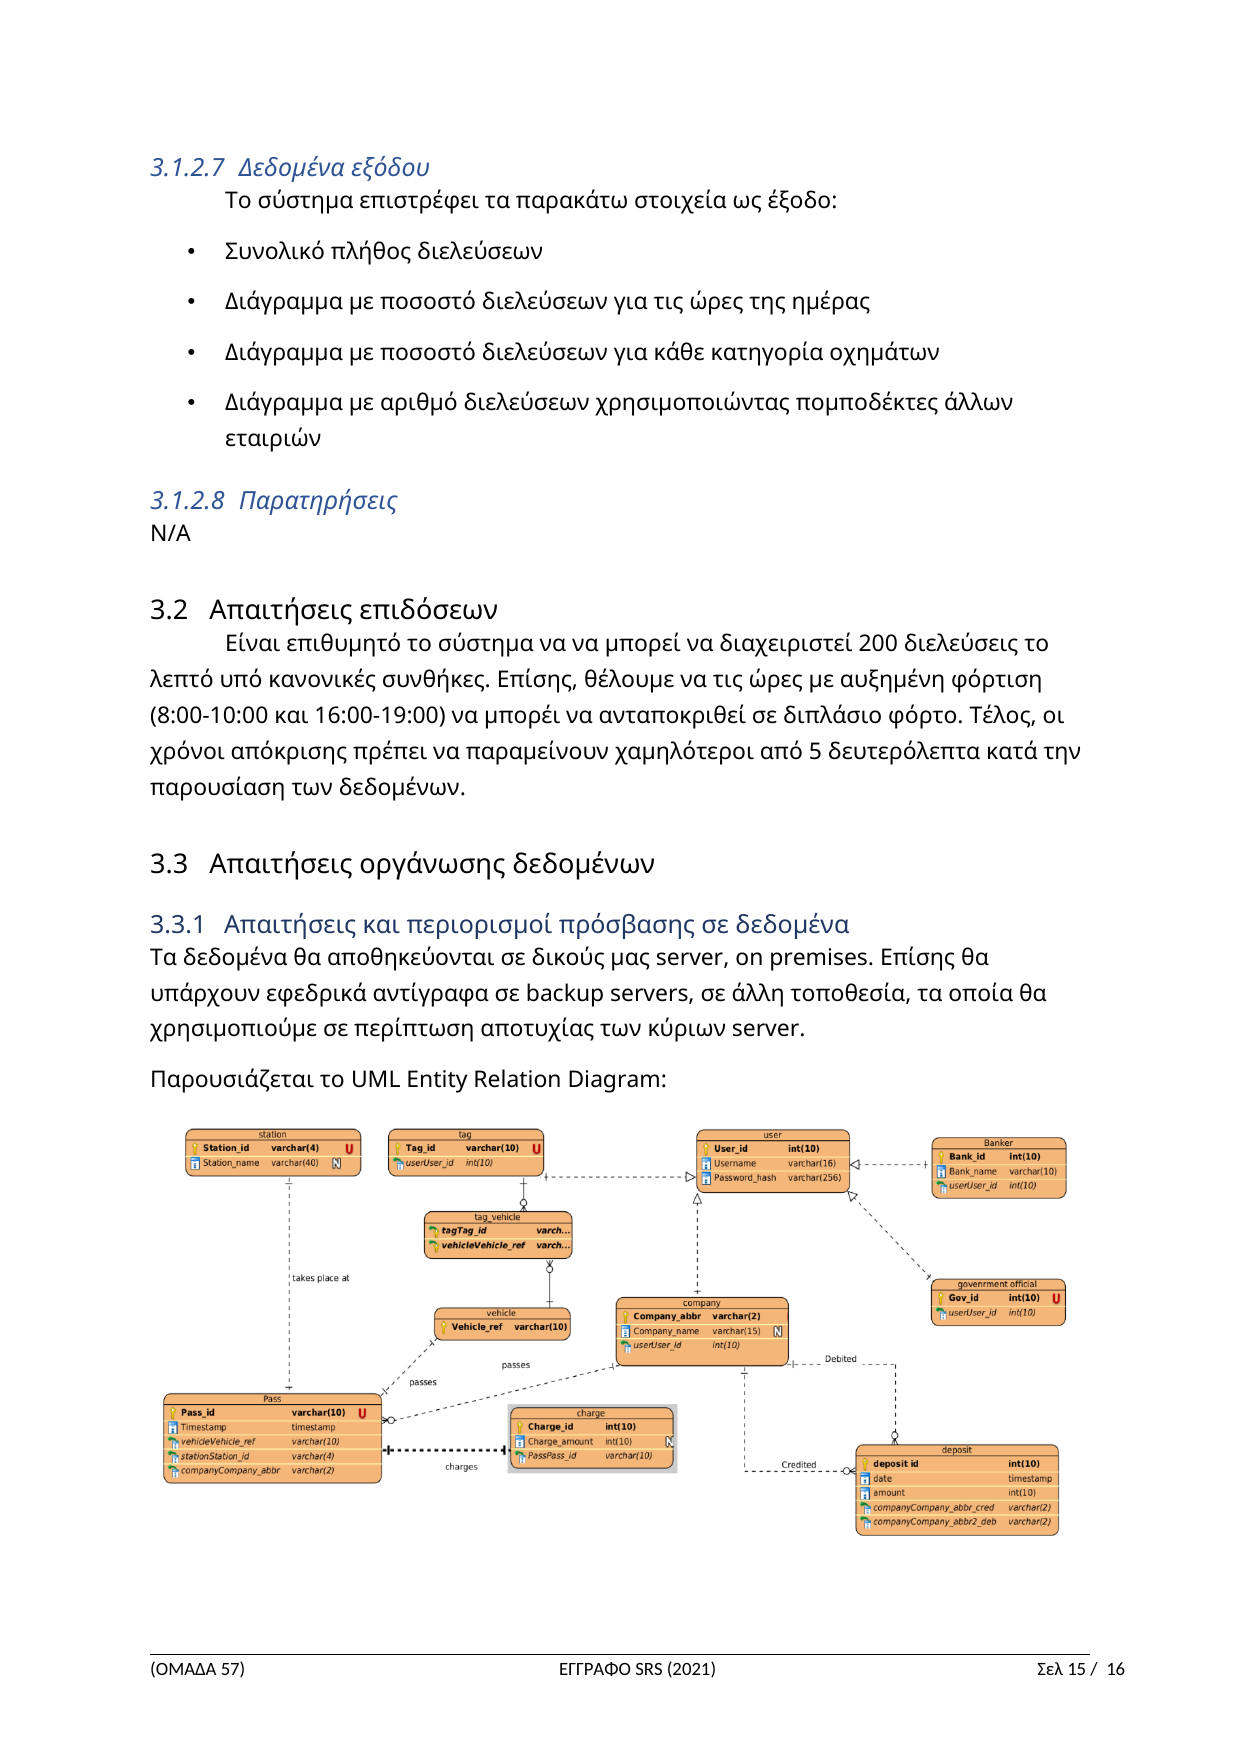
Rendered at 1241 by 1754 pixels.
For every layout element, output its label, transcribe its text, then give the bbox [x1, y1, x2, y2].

subtitle 3.3.1 Απαιτήσεις και περιορισμοί πρόσβασης σε δεδομένα [150, 906, 1090, 941]
subtitle 3.1.2.8 Παρατηρήσεις [150, 483, 1090, 517]
subtitle 3.1.2.7 Δεδομένα εξόδου [150, 150, 1090, 184]
list Συνολικό πλήθος διελεύσεων [187, 234, 1090, 266]
text Τα δεδομένα θα αποθηκεύονται σε δικούς μας server, on premises. Επίσης θα υπάρχουν εφεδρικά αντίγραφα σε backup servers, σε άλλη τοποθεσία, τα οποία θα χρησιμοπιούμε σε περίπτωση αποτυχίας των κύριων server. [150, 941, 1090, 1044]
list Διάγραμμα με ποσοστό διελεύσεων για τις ώρες της ημέρας [187, 285, 1090, 316]
text Παρουσιάζεται το UML Entity Relation Diagram: [150, 1063, 1090, 1094]
text Το σύστημα επιστρέφει τα παρακάτω στοιχεία ως έξοδο: [150, 184, 1090, 215]
text N/A [150, 517, 1090, 548]
list Διάγραμμα με αριθμό διελεύσεων χρησιμοποιώντας πομποδέκτες άλλων εταιριών [187, 386, 1090, 453]
subtitle 3.3 Απαιτήσεις οργάνωσης δεδομένων [150, 844, 1090, 881]
list Διάγραμμα με ποσοστό διελεύσεων για κάθε κατηγορία οχημάτων [187, 336, 1090, 367]
subtitle 3.2 Απαιτήσεις επιδόσεων [150, 591, 1090, 627]
text Είναι επιθυμητό το σύστημα να να μπορεί να διαχειριστεί 200 διελεύσεις το λεπτό υπό κανονικές συνθήκες. Επίσης, θέλουμε να τις ώρες με αυξημένη φόρτιση (8:00-10:00 και 16:00-19:00) να μπορέι να ανταποκριθεί σε διπλάσιο φόρτο. Τέλος, οι χρόνοι απόκρισης πρέπει να παραμείνουν χαμηλότεροι από 5 δευτερόλεπτα κατά την παρουσίαση των δεδομένων. [150, 627, 1090, 802]
picture [150, 1113, 1091, 1536]
